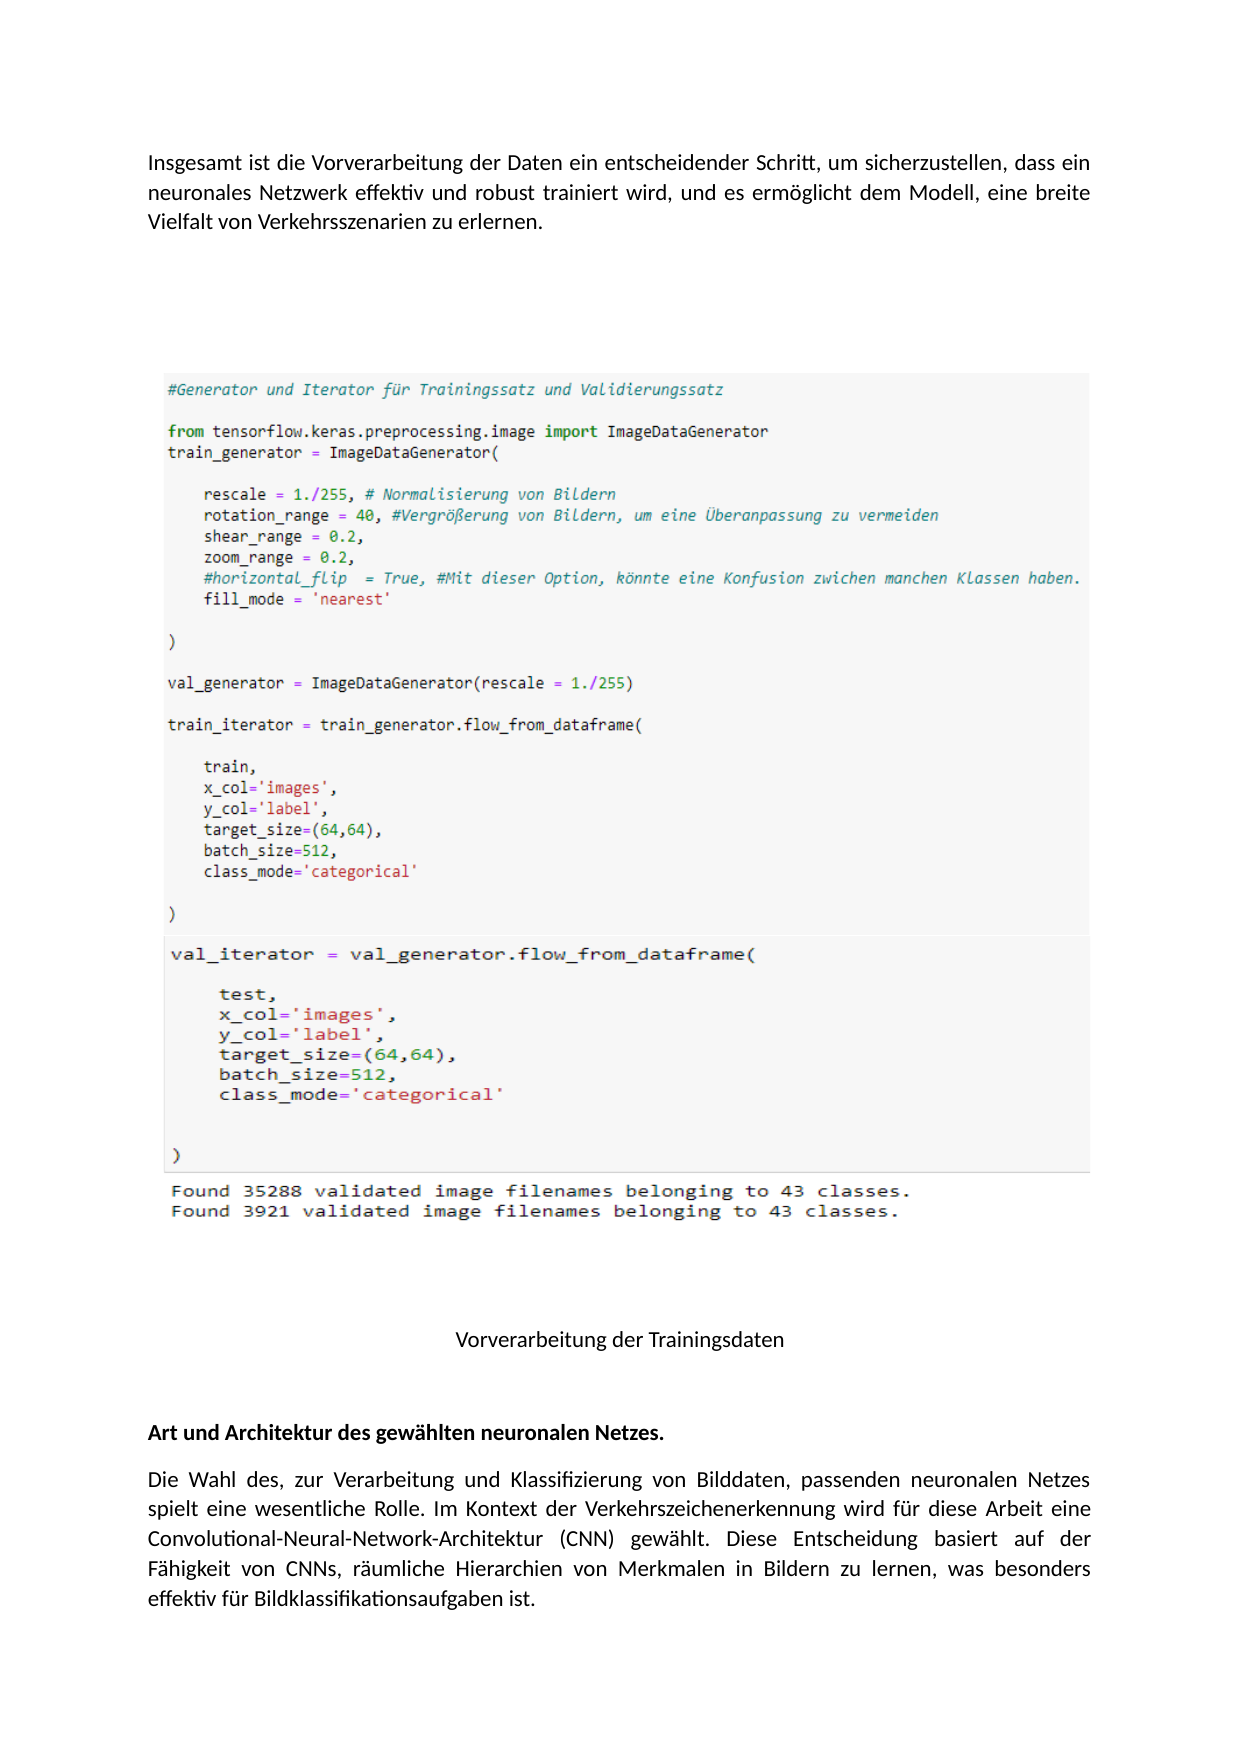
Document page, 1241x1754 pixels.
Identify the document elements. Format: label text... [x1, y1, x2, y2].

text Die Wahl des, zur Verarbeitung und Klassifizierung von Bilddaten, passenden neuronalen Netzes spielt eine wesentliche Rolle. Im Kontext der Verkehrszeichenerkennung wird für diese Arbeit eine Convolutional-Neural-Network-Architektur (CNN) gewählt. Diese Entscheidung basiert auf der Fähigkeit von CNNs, räumliche Hierarchien von Merkmalen in Bildern zu lernen, was besonders effektiv für Bildklassifikationsaufgaben ist. [148, 1465, 1092, 1612]
text Insgesamt ist die Vorverarbeitung der Daten ein entscheidender Schritt, um sicherzustellen, dass ein neuronales Netzwerk effektiv und robust trainiert wird, und es ermöglicht dem Modell, eine breite Vielfalt von Verkehrsszenarien zu erlernen. [148, 148, 1092, 236]
text Vorverarbeitung der Trainingsdaten [148, 1325, 1092, 1353]
text Art und Architektur des gewählten neuronalen Netzes. [148, 1418, 1092, 1446]
